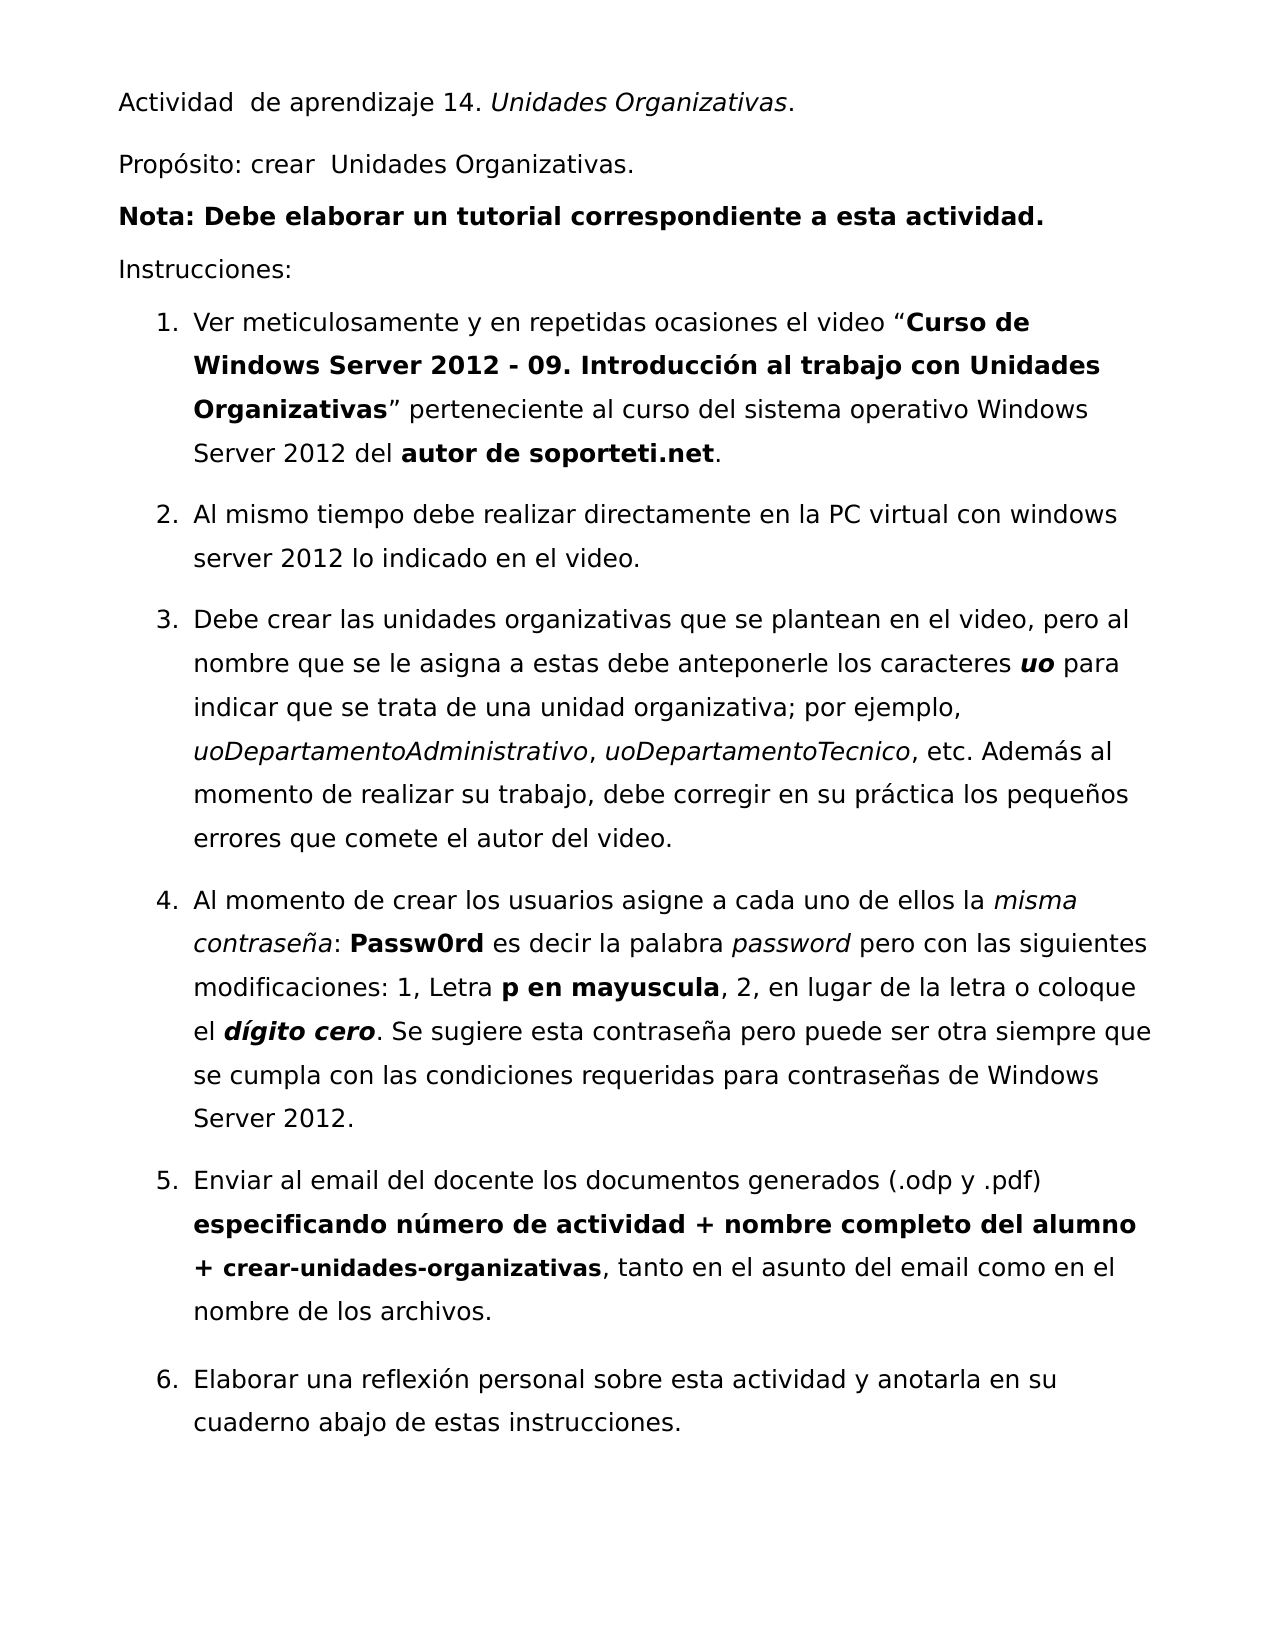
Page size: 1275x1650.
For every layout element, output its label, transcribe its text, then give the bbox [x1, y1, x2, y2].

list Al momento de crear los usuarios asigne a cada uno de ellos la misma contraseña: Passw0rd es decir la palabra password pero con las siguientes modificaciones: 1, Letra p en mayuscula, 2, en lugar de la letra o coloque el dígito cero. Se sugiere esta contraseña pero puede ser otra siempre que se cumpla con las condiciones requeridas para contraseñas de Windows Server 2012. [156, 886, 1157, 1134]
text Instrucciones: [118, 255, 1157, 284]
text Nota: Debe elaborar un tutorial correspondiente a esta actividad. [118, 203, 1157, 232]
text Propósito: crear Unidades Organizativas. [118, 150, 1157, 179]
text Actividad de aprendizaje 14. Unidades Organizativas. [118, 88, 1157, 118]
list Debe crear las unidades organizativas que se plantean en el video, pero al nombre que se le asigna a estas debe anteponerle los caracteres uo para indicar que se trata de una unidad organizativa; por ejemplo, uoDepartamentoAdministrativo, uoDepartamentoTecnico, etc. Además al momento de realizar su trabajo, debe corregir en su práctica los pequeños errores que comete el autor del video. [156, 606, 1157, 854]
list Ver meticulosamente y en repetidas ocasiones el video “Curso de Windows Server 2012 - 09. Introducción al trabajo con Unidades Organizativas” perteneciente al curso del sistema operativo Windows Server 2012 del autor de soporteti.net. [156, 308, 1157, 468]
list Al mismo tiempo debe realizar directamente en la PC virtual con windows server 2012 lo indicado en el video. [156, 501, 1157, 573]
list Enviar al email del docente los documentos generados (.odp y .pdf) especificando número de actividad + nombre completo del alumno + crear-unidades-organizativas, tanto en el asunto del email como en el nombre de los archivos. [156, 1166, 1157, 1327]
list Elaborar una reflexión personal sobre esta actividad y anotarla en su cuaderno abajo de estas instrucciones. [156, 1365, 1157, 1438]
